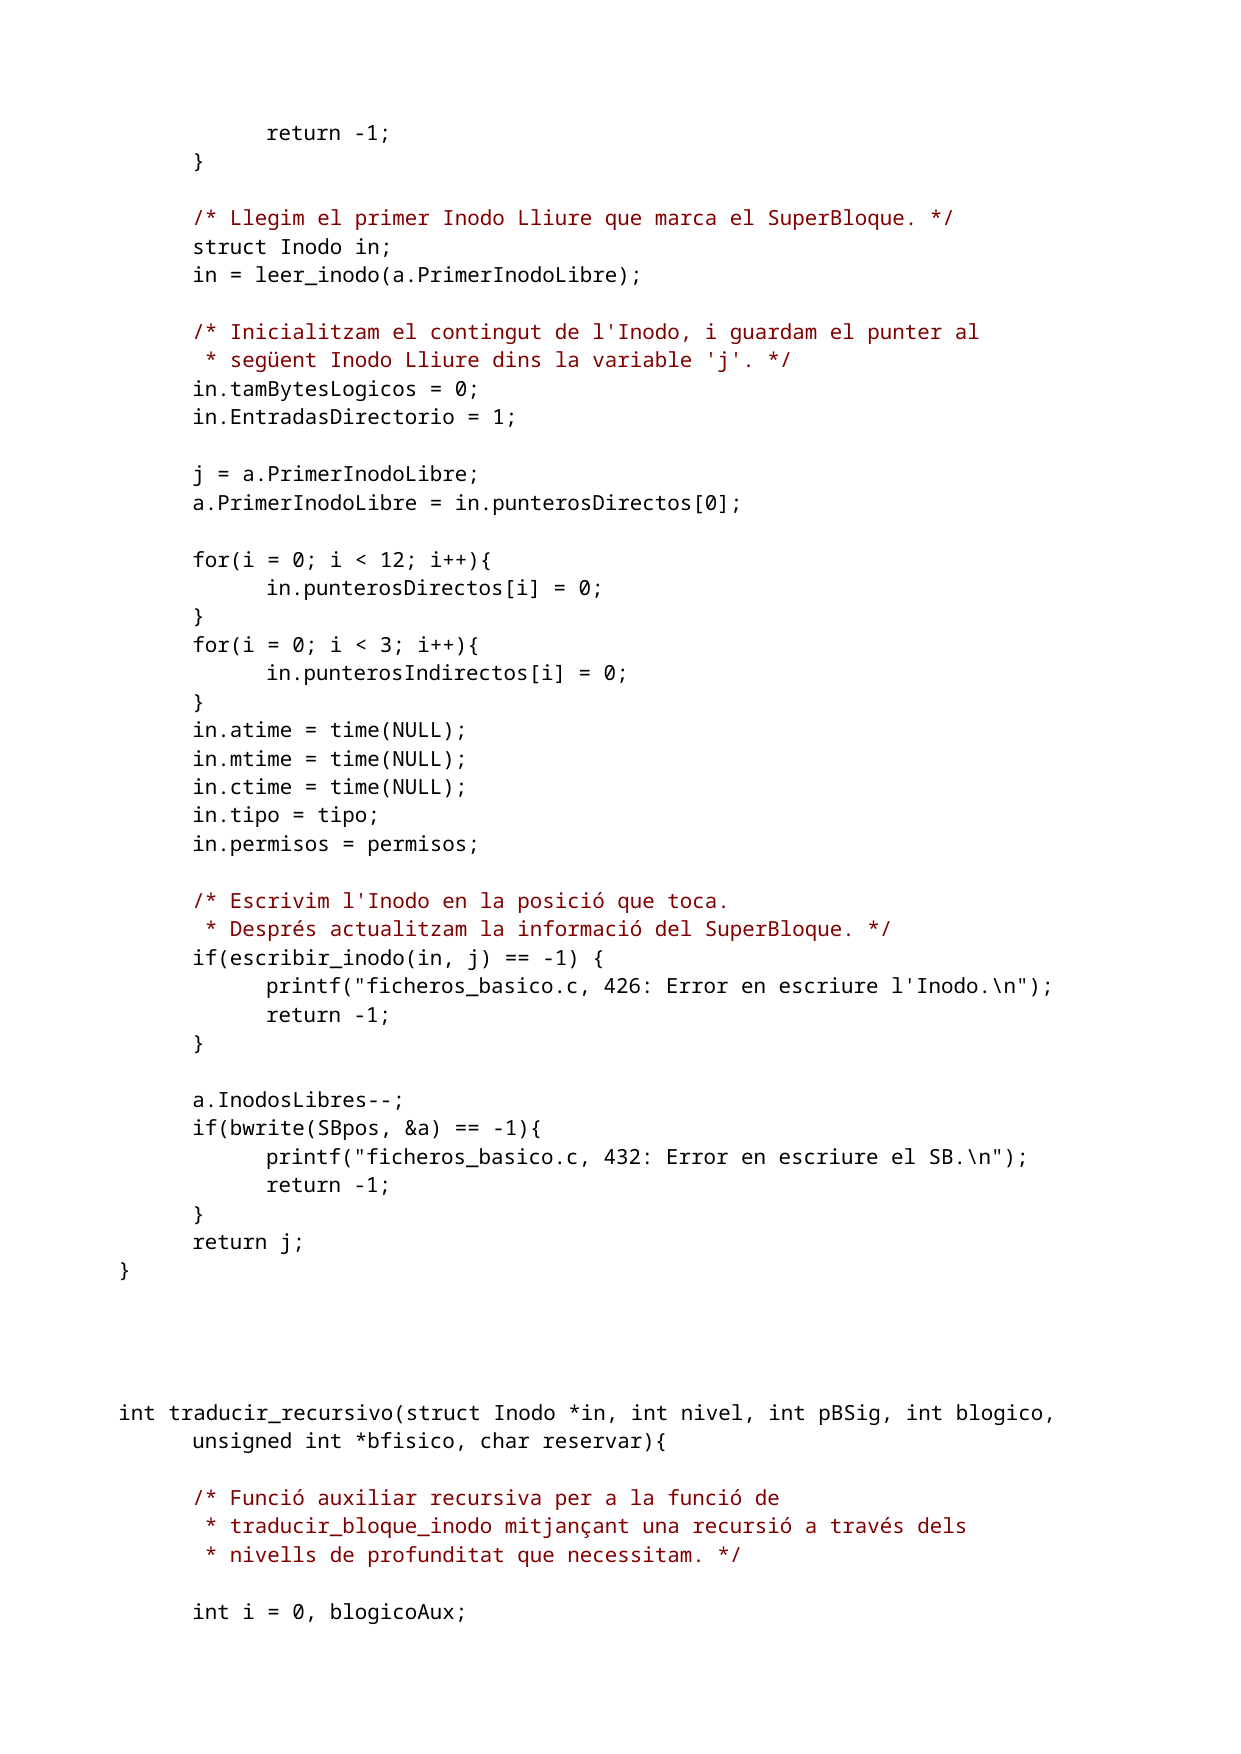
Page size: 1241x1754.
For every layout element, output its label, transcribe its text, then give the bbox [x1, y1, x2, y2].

text in.atime = time(NULL); [118, 715, 1122, 744]
text int traducir_recursivo(struct Inodo *in, int nivel, int pBSig, int blogico, unsigned int *bfisico, char reservar){ [118, 1398, 1122, 1455]
text j = a.PrimerInodoLibre; [118, 459, 1122, 488]
text in.EntradasDirectorio = 1; [118, 402, 1122, 431]
text printf("ficheros_basico.c, 432: Error en escriure el SB.\n"); [118, 1142, 1122, 1170]
text int i = 0, blogicoAux; [118, 1597, 1122, 1625]
text for(i = 0; i < 3; i++){ [118, 630, 1122, 658]
text in.tipo = tipo; [118, 801, 1122, 829]
text /* Llegim el primer Inodo Lliure que marca el SuperBloque. */ [118, 203, 1122, 232]
text in.permisos = permisos; [118, 829, 1122, 857]
text } [118, 1256, 1122, 1284]
text /* Inicialitzam el contingut de l'Inodo, i guardam el punter al [118, 317, 1122, 346]
text * Després actualitzam la informació del SuperBloque. */ [118, 914, 1122, 943]
text return -1; [118, 1170, 1122, 1199]
text in.tamBytesLogicos = 0; [118, 374, 1122, 402]
text if(bwrite(SBpos, &a) == -1){ [118, 1113, 1122, 1142]
text struct Inodo in; [118, 232, 1122, 260]
text return -1; [118, 118, 1122, 147]
text } [118, 1199, 1122, 1227]
text a.InodosLibres--; [118, 1085, 1122, 1113]
text return j; [118, 1227, 1122, 1256]
text printf("ficheros_basico.c, 426: Error en escriure l'Inodo.\n"); [118, 971, 1122, 1000]
text /* Escrivim l'Inodo en la posició que toca. [118, 886, 1122, 914]
text in.punterosDirectos[i] = 0; [118, 573, 1122, 602]
text in.mtime = time(NULL); [118, 744, 1122, 772]
text * traducir_bloque_inodo mitjançant una recursió a través dels [118, 1512, 1122, 1540]
text } [118, 602, 1122, 630]
text in = leer_inodo(a.PrimerInodoLibre); [118, 260, 1122, 289]
text in.ctime = time(NULL); [118, 772, 1122, 801]
text * nivells de profunditat que necessitam. */ [118, 1540, 1122, 1568]
text /* Funció auxiliar recursiva per a la funció de [118, 1483, 1122, 1512]
text } [118, 1028, 1122, 1057]
text } [118, 147, 1122, 175]
text return -1; [118, 1000, 1122, 1028]
text a.PrimerInodoLibre = in.punterosDirectos[0]; [118, 488, 1122, 516]
text in.punterosIndirectos[i] = 0; [118, 658, 1122, 687]
text for(i = 0; i < 12; i++){ [118, 545, 1122, 573]
text if(escribir_inodo(in, j) == -1) { [118, 943, 1122, 971]
text } [118, 687, 1122, 715]
text * següent Inodo Lliure dins la variable 'j'. */ [118, 346, 1122, 374]
